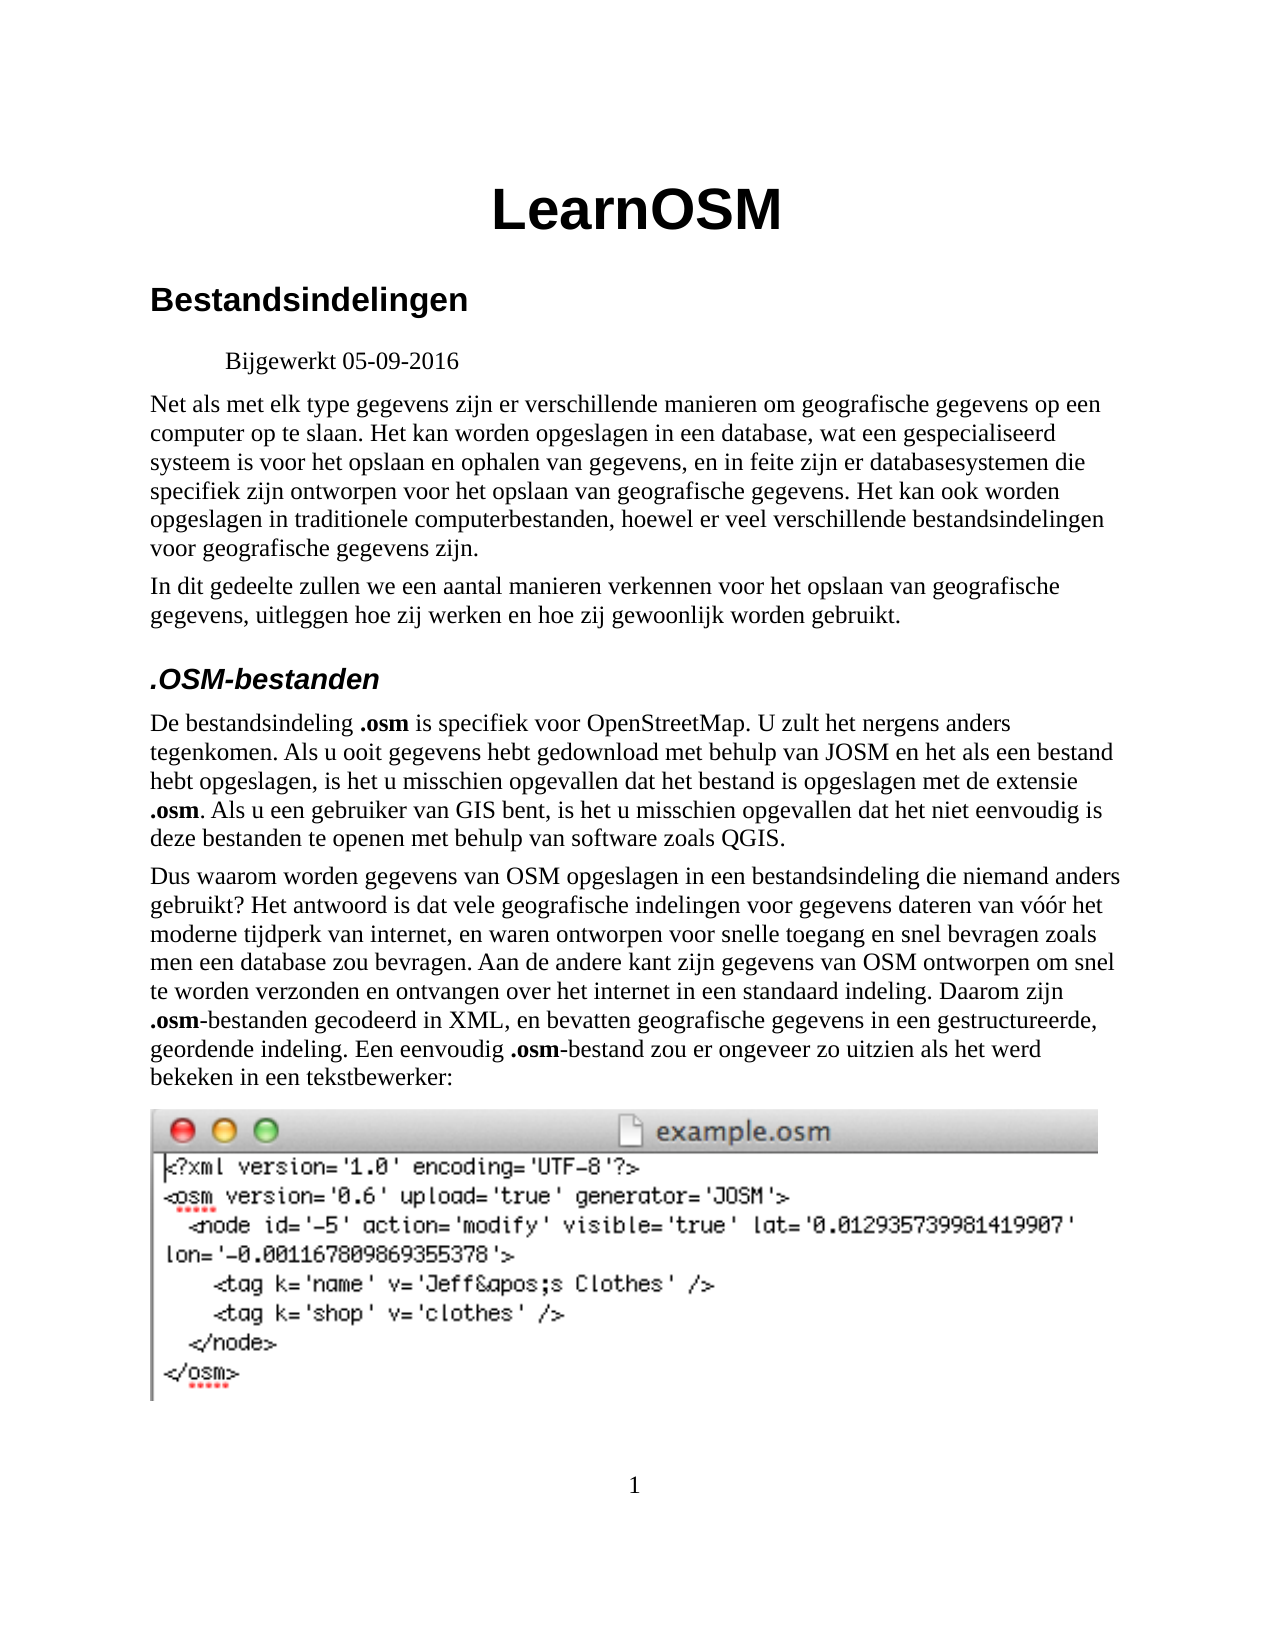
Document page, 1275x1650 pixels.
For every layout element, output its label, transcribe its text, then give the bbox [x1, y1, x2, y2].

text Net als met elk type gegevens zijn er verschillende manieren om geografische gegevens op een computer op te slaan. Het kan worden opgeslagen in een database, wat een gespecialiseerd systeem is voor het opslaan en ophalen van gegevens, en in feite zijn er databasesystemen die specifiek zijn ontworpen voor het opslaan van geografische gegevens. Het kan ook worden opgeslagen in traditionele computerbestanden, hoewel er veel verschillende bestandsindelingen voor geografische gegevens zijn. [150, 389, 1125, 562]
picture [150, 1109, 1098, 1401]
text De bestandsindeling .osm is specifiek voor OpenStreetMap. U zult het nergens anders tegenkomen. Als u ooit gegevens hebt gedownload met behulp van JOSM en het als een bestand hebt opgeslagen, is het u misschien opgevallen dat het bestand is opgeslagen met de extensie .osm. Als u een gebruiker van GIS bent, is het u misschien opgevallen dat het niet eenvoudig is deze bestanden te openen met behulp van software zoals QGIS. [150, 708, 1125, 852]
text Dus waarom worden gegevens van OSM opgeslagen in een bestandsindeling die niemand anders gebruikt? Het antwoord is dat vele geografische indelingen voor gegevens dateren van vóór het moderne tijdperk van internet, en waren ontworpen voor snelle toegang en snel bevragen zoals men een database zou bevragen. Aan de andere kant zijn gegevens van OSM ontworpen om snel te worden verzonden en ontvangen over het internet in een standaard indeling. Daarom zijn .osm-bestanden gecodeerd in XML, en bevatten geografische gegevens in een gestructureerde, geordende indeling. Een eenvoudig .osm-bestand zou er ongeveer zo uitzien als het werd bekeken in een tekstbewerker: [150, 861, 1125, 1091]
text In dit gedeelte zullen we een aantal manieren verkennen voor het opslaan van geografische gegevens, uitleggen hoe zij werken en hoe zij gewoonlijk worden gebruikt. [150, 571, 1125, 628]
subtitle .OSM-bestanden [150, 662, 1125, 696]
subtitle Bestandsindelingen [150, 279, 1125, 318]
text Bijgewerkt 05-09-2016 [225, 346, 1125, 374]
title LearnOSM [150, 175, 1125, 242]
